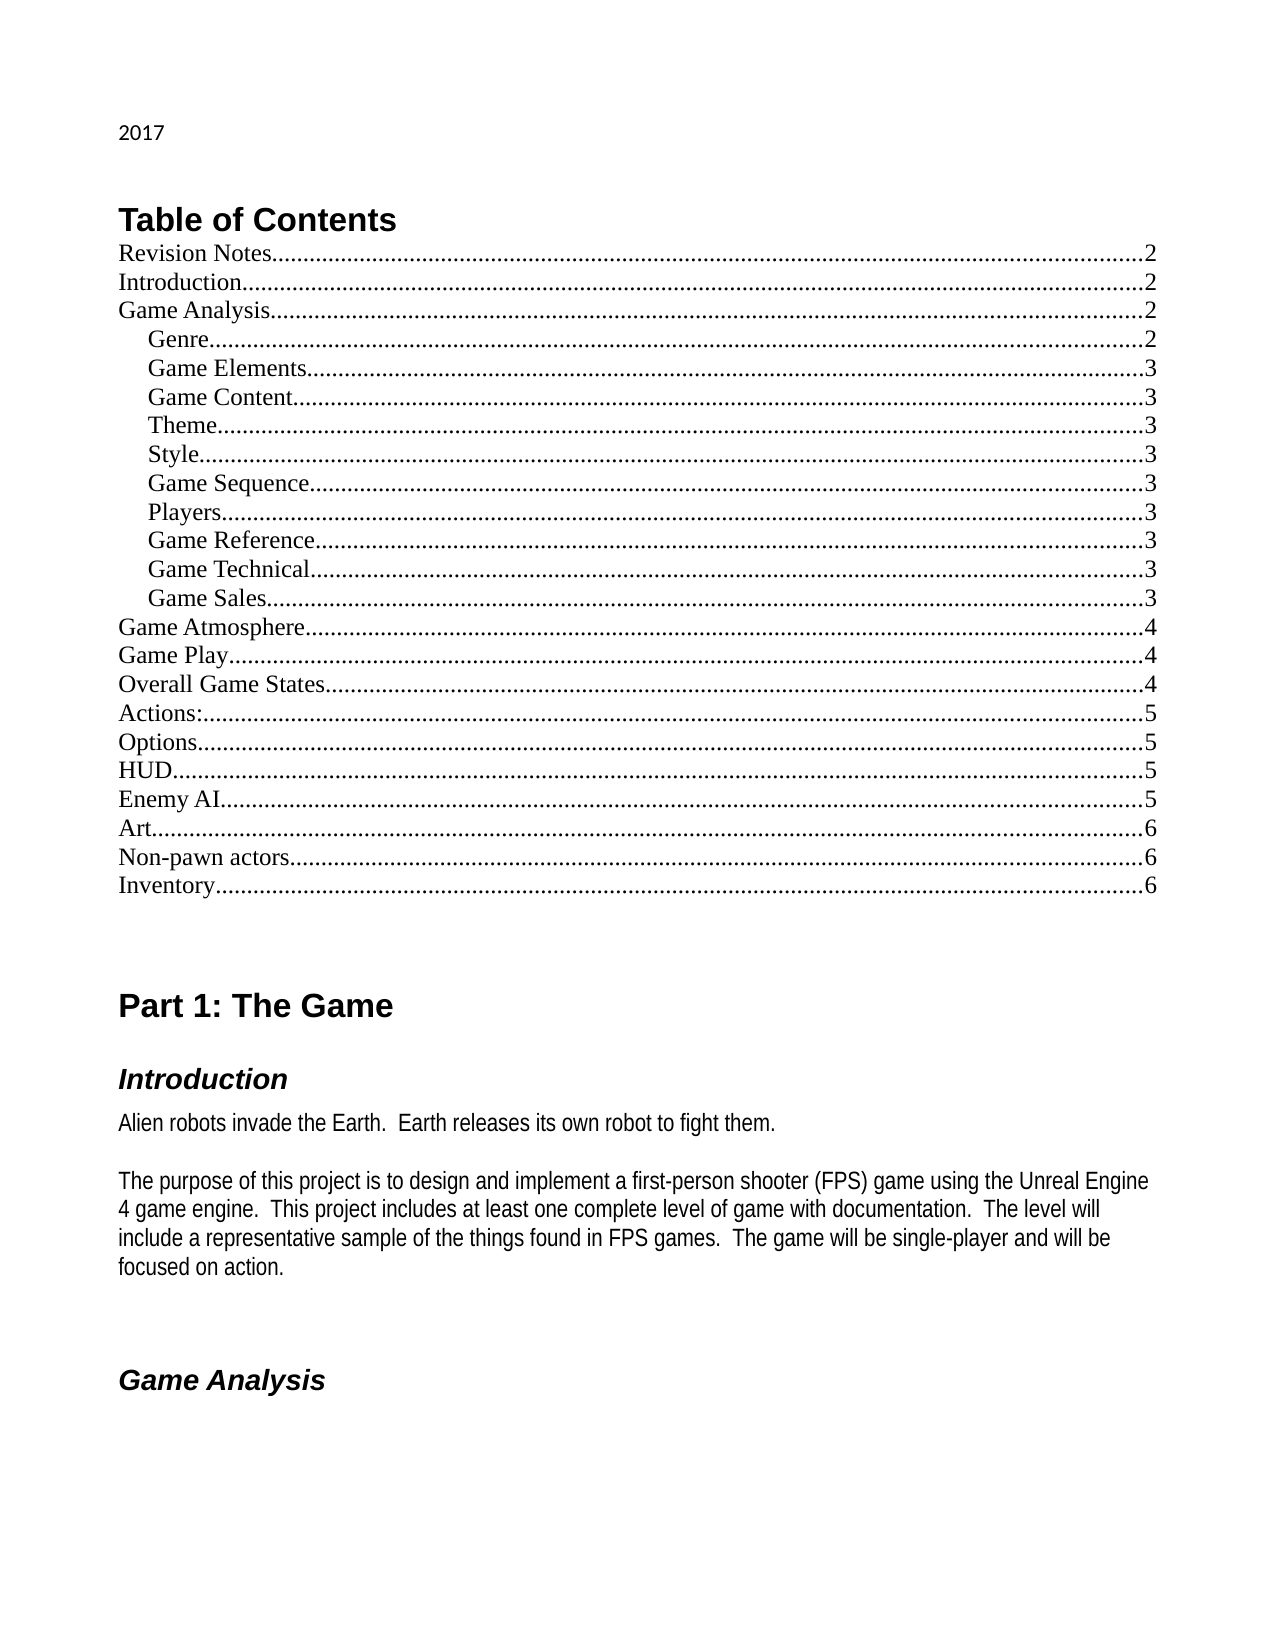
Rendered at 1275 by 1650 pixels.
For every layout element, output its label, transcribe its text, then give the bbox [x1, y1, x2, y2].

text Game Sales 3 [148, 583, 1157, 612]
text Style 3 [148, 439, 1157, 468]
text Players 3 [148, 497, 1157, 526]
text Enemy AI 5 [118, 784, 1157, 813]
text Genre 2 [148, 324, 1157, 353]
text 2017 [118, 118, 1157, 146]
subtitle Game Analysis [118, 1363, 1157, 1396]
text Game Elements 3 [148, 353, 1157, 382]
subtitle Part 1: The Game [118, 986, 1157, 1025]
text Alien robots invade the Earth. Earth releases its own robot to fight them. [118, 1108, 1157, 1137]
text Game Technical 3 [148, 554, 1157, 583]
text Theme 3 [148, 411, 1157, 439]
subtitle Table of Contents [118, 199, 1157, 238]
text Game Atmosphere 4 [118, 612, 1157, 641]
subtitle Introduction [118, 1062, 1157, 1096]
text Inventory 6 [118, 871, 1157, 899]
text HUD 5 [118, 756, 1157, 784]
text Game Sequence 3 [148, 468, 1157, 497]
text Game Content 3 [148, 382, 1157, 411]
text Options 5 [118, 727, 1157, 756]
text Game Reference 3 [148, 526, 1157, 554]
text Overall Game States 4 [118, 669, 1157, 698]
text Non-pawn actors 6 [118, 842, 1157, 871]
text Game Analysis 2 [118, 296, 1157, 324]
text Revision Notes 2 [118, 238, 1157, 267]
text The purpose of this project is to design and implement a first-person shooter (FPS) game using the Unreal Engine 4 game engine. This project includes at least one complete level of game with documentation. The level will include a representative sample of the things found in FPS games. The game will be single-player and will be focused on action. [118, 1166, 1157, 1280]
text Actions: 5 [118, 698, 1157, 727]
text Game Play 4 [118, 641, 1157, 669]
text Art 6 [118, 813, 1157, 842]
text Introduction 2 [118, 267, 1157, 296]
